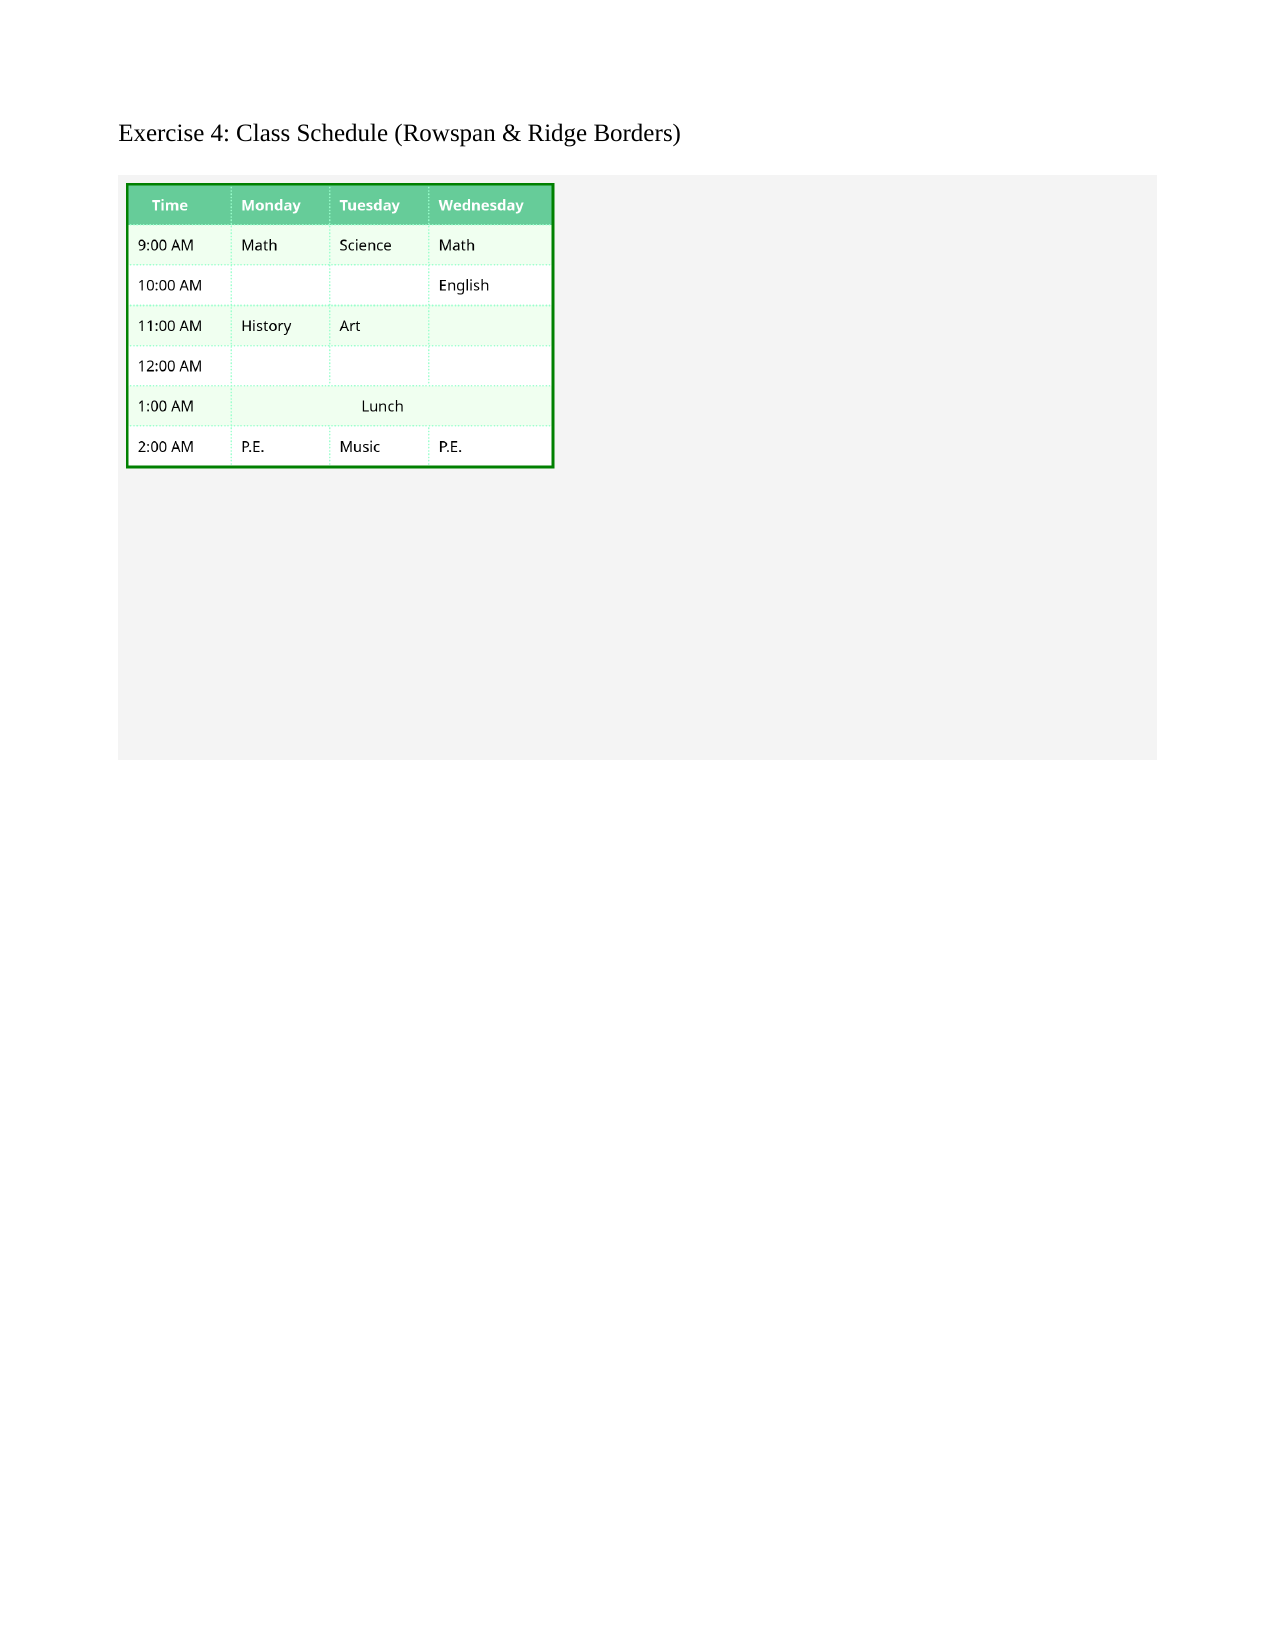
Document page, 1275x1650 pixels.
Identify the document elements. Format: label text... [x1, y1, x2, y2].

picture [118, 175, 1157, 760]
text Exercise 4: Class Schedule (Rowspan & Ridge Borders) [118, 118, 1157, 147]
